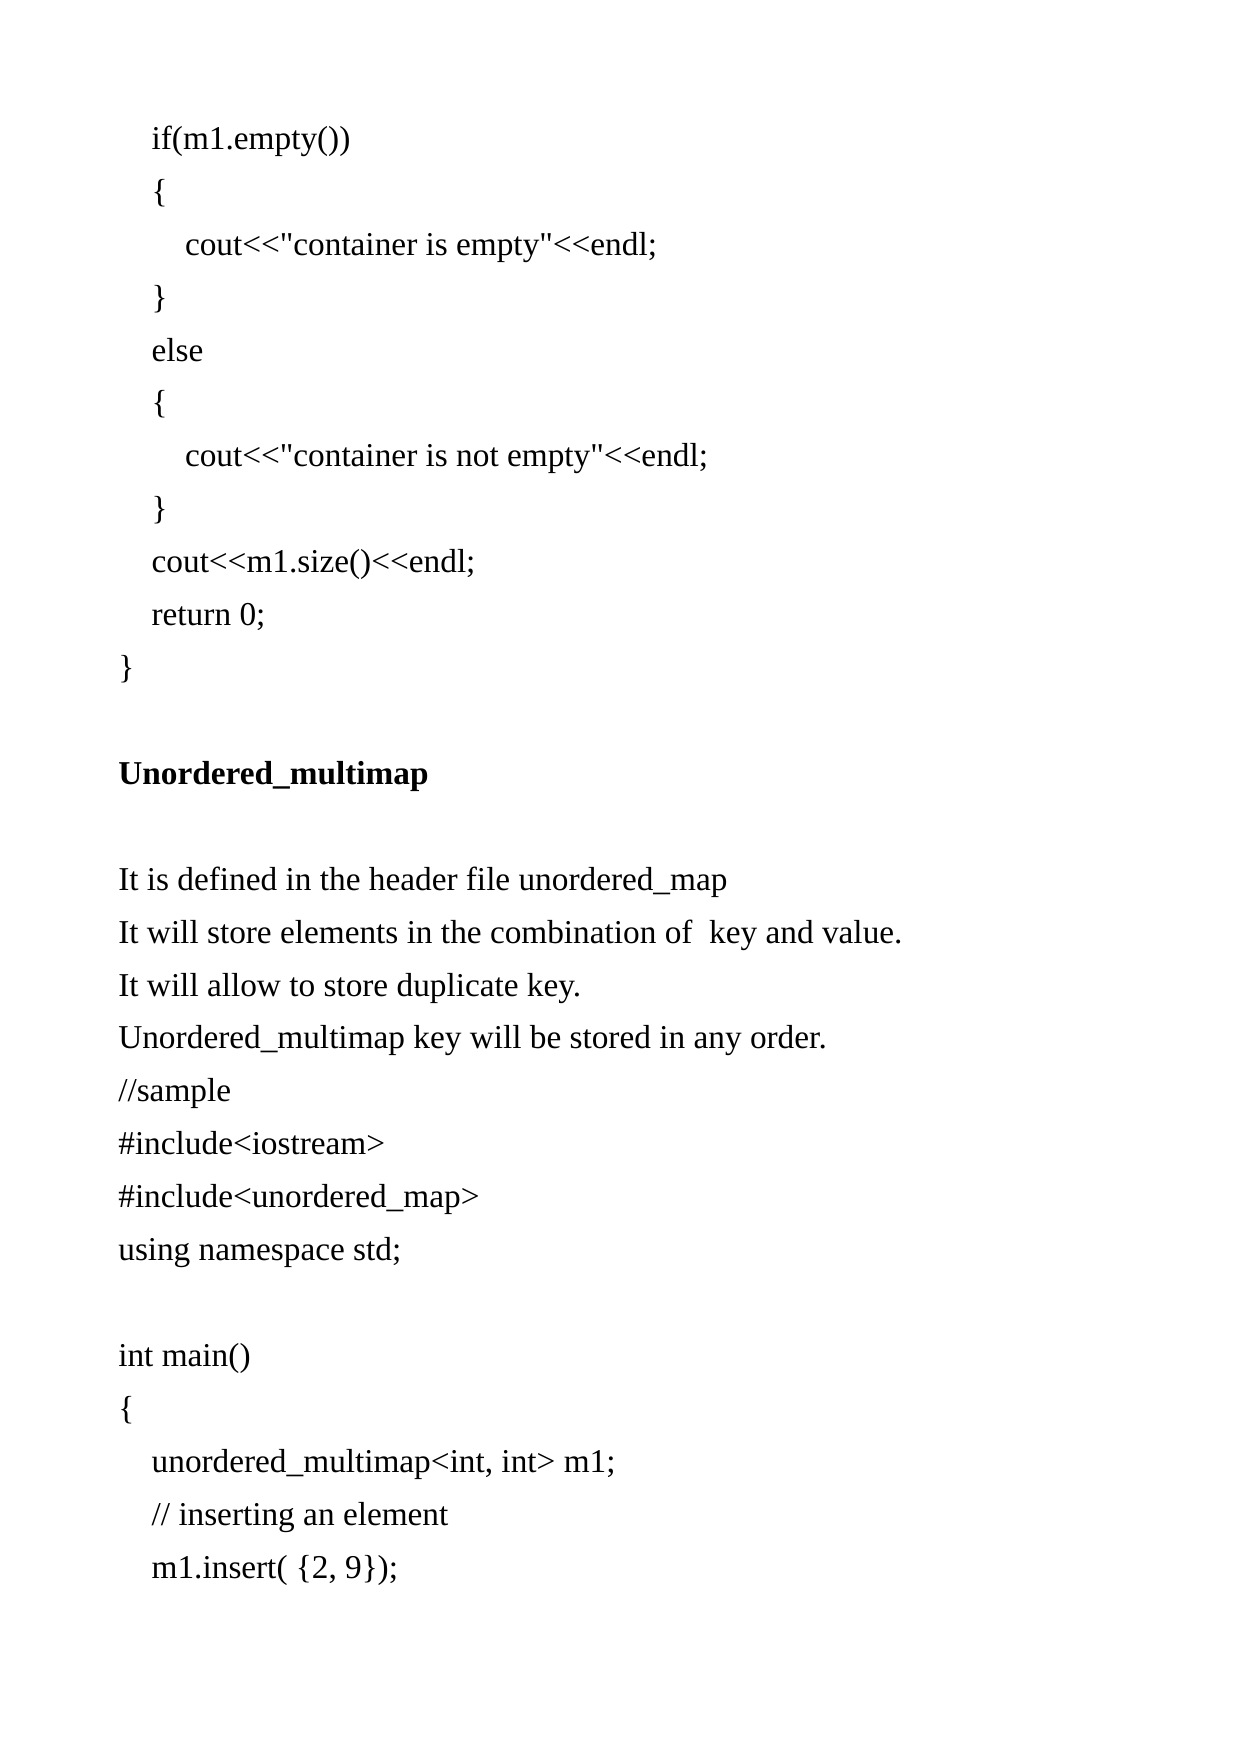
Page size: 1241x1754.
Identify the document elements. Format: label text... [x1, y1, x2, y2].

text cout<<"container is empty"<<endl; [118, 224, 1122, 262]
text // inserting an element [118, 1494, 1122, 1532]
text } [118, 488, 1122, 527]
text unordered_multimap<int, int> m1; [118, 1441, 1122, 1479]
text if(m1.empty()) [118, 118, 1122, 156]
text } [118, 277, 1122, 315]
text It will allow to store duplicate key. [118, 965, 1122, 1003]
text { [118, 171, 1122, 209]
text m1.insert( {2, 9}); [118, 1547, 1122, 1585]
text //sample [118, 1071, 1122, 1109]
text Unordered_multimap key will be stored in any order. [118, 1018, 1122, 1056]
text { [118, 1388, 1122, 1426]
text } [118, 647, 1122, 686]
text using namespace std; [118, 1229, 1122, 1268]
text return 0; [118, 594, 1122, 633]
text cout<<m1.size()<<endl; [118, 541, 1122, 580]
text cout<<"container is not empty"<<endl; [118, 436, 1122, 474]
text int main() [118, 1335, 1122, 1373]
text It is defined in the header file unordered_map [118, 859, 1122, 897]
text { [118, 383, 1122, 421]
text It will store elements in the combination of key and value. [118, 912, 1122, 950]
text #include<iostream> [118, 1123, 1122, 1162]
text Unordered_multimap [118, 753, 1122, 791]
text else [118, 330, 1122, 368]
text #include<unordered_map> [118, 1176, 1122, 1215]
